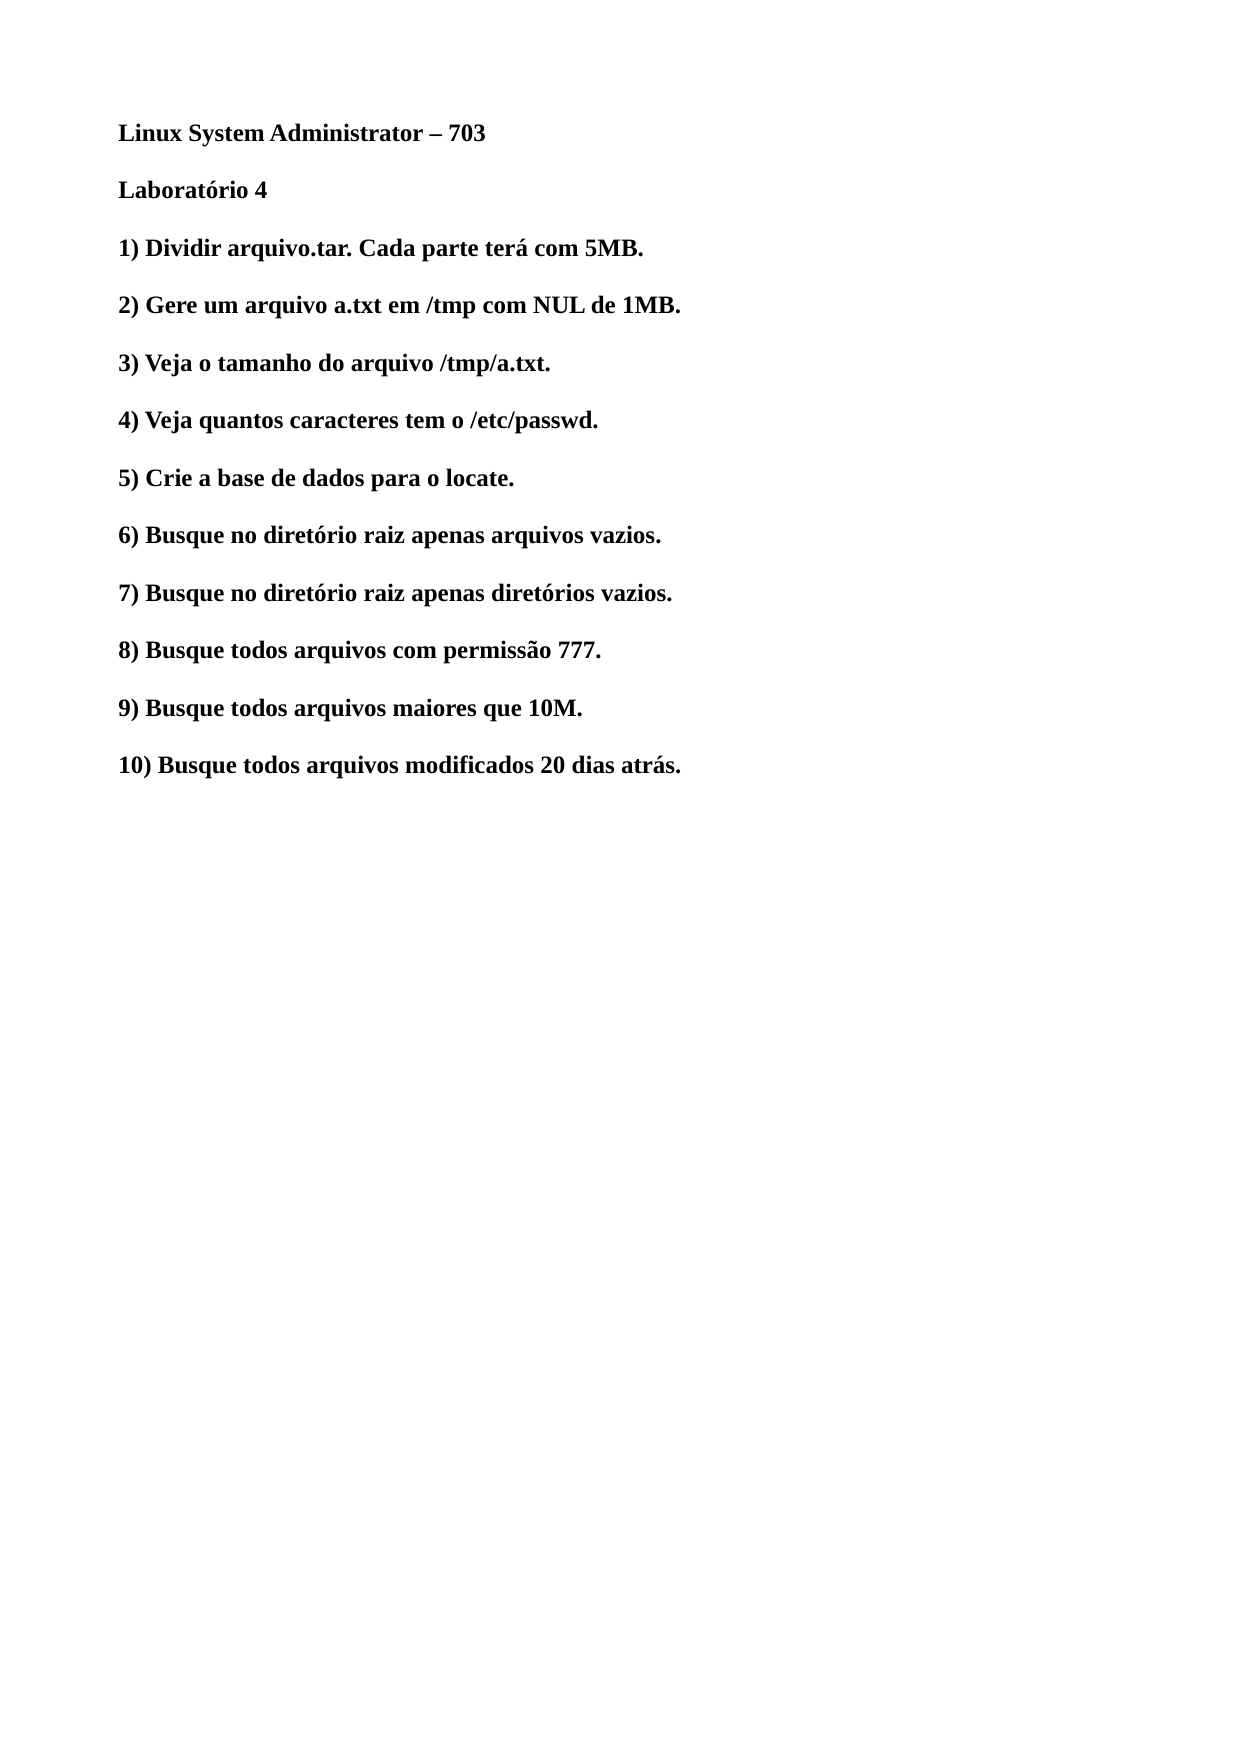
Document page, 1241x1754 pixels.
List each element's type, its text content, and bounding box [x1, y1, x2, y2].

text 4) Veja quantos caracteres tem o /etc/passwd. [118, 406, 1122, 434]
text Laboratório 4 [118, 176, 1122, 204]
text 2) Gere um arquivo a.txt em /tmp com NUL de 1MB. [118, 291, 1122, 319]
text 1) Dividir arquivo.tar. Cada parte terá com 5MB. [118, 233, 1122, 262]
text 10) Busque todos arquivos modificados 20 dias atrás. [118, 751, 1122, 779]
text 3) Veja o tamanho do arquivo /tmp/a.txt. [118, 348, 1122, 377]
text 7) Busque no diretório raiz apenas diretórios vazios. [118, 578, 1122, 607]
text 9) Busque todos arquivos maiores que 10M. [118, 693, 1122, 722]
text 6) Busque no diretório raiz apenas arquivos vazios. [118, 521, 1122, 549]
text 8) Busque todos arquivos com permissão 777. [118, 636, 1122, 664]
text Linux System Administrator – 703 [118, 118, 1122, 147]
text 5) Crie a base de dados para o locate. [118, 463, 1122, 492]
